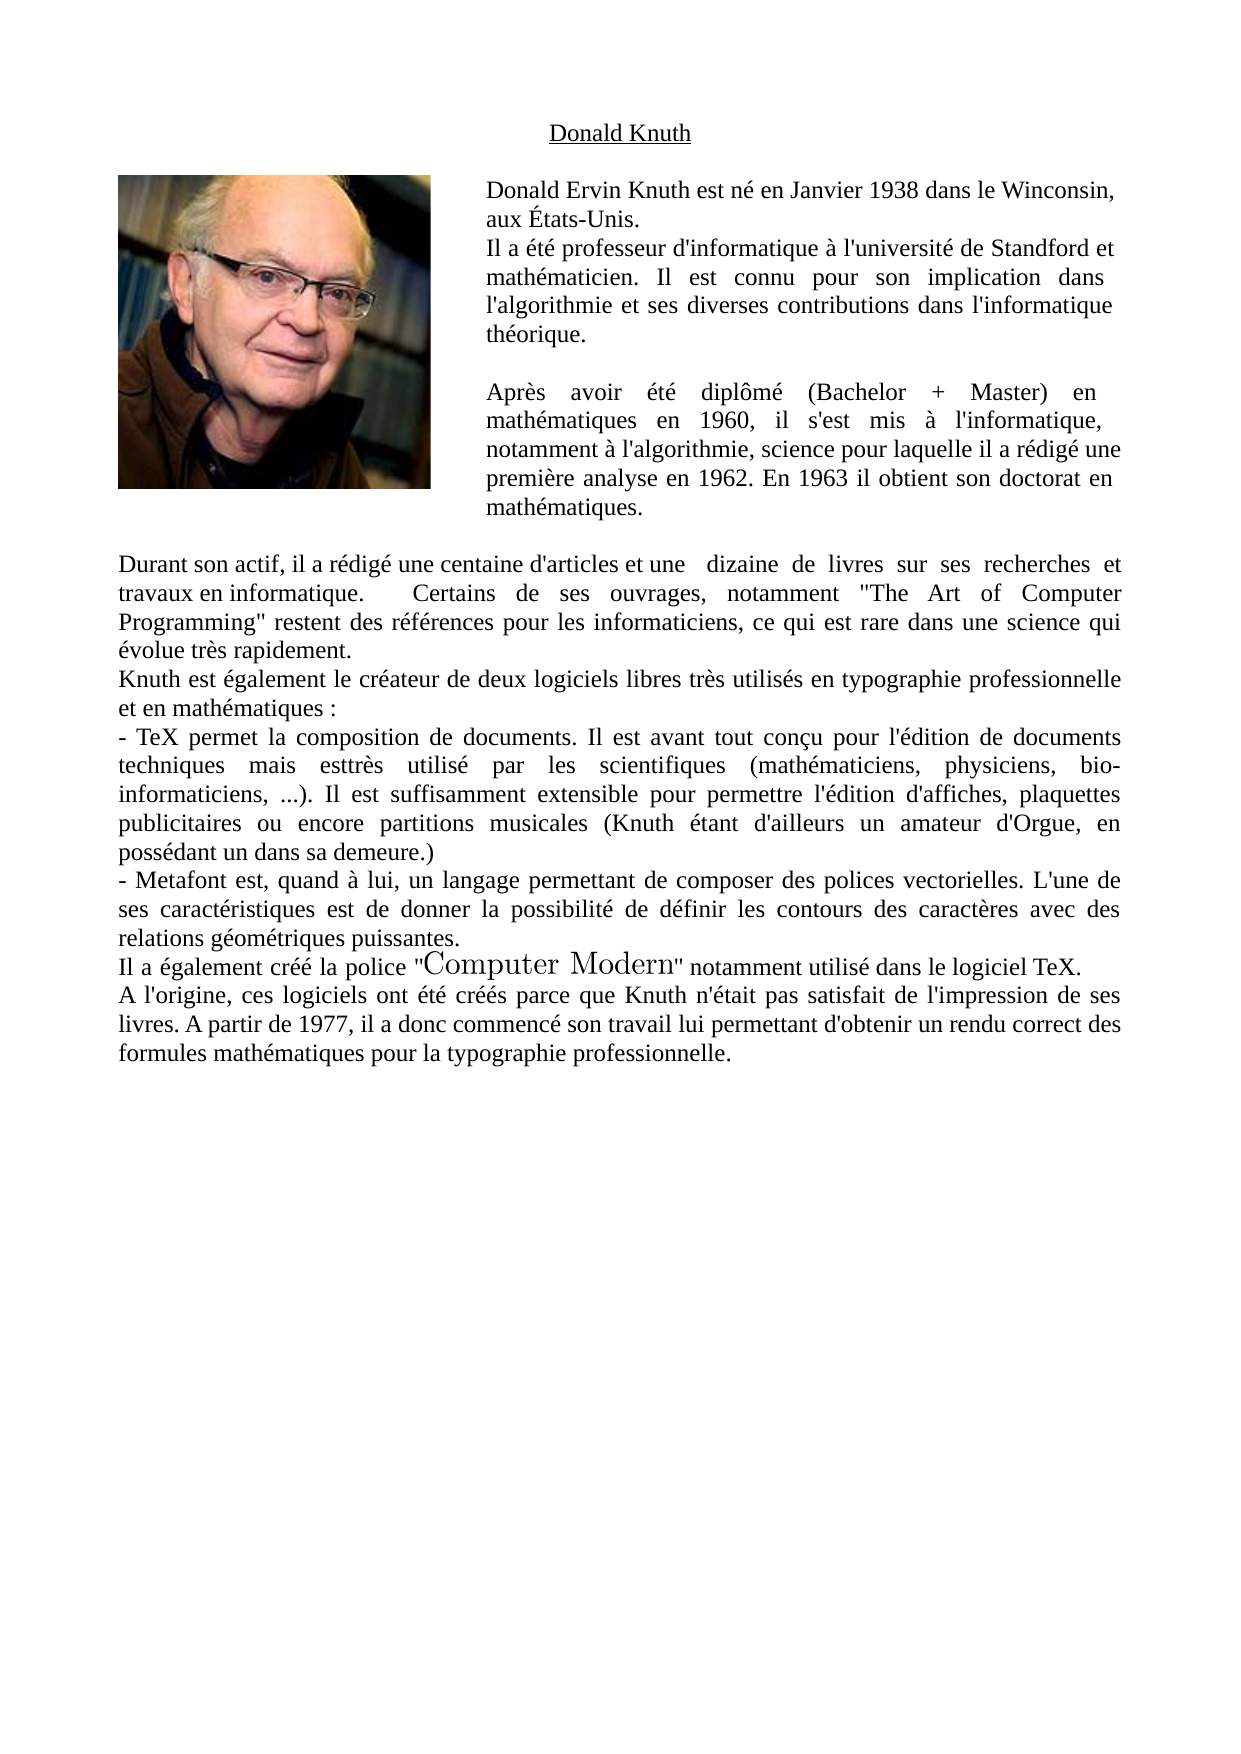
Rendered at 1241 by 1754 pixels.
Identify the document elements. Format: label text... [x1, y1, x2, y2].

text Il a été professeur d'informatique à l'université de Standford et mathématicien. Il est connu pour son implication dans l'algorithmie et ses diverses contributions dans l'informatique théorique. [431, 233, 1122, 348]
text - TeX permet la composition de documents. Il est avant tout conçu pour l'édition de documents techniques mais esttrès utilisé par les scientifiques (mathématiciens, physiciens, bio-informaticiens, ...). Il est suffisamment extensible pour permettre l'édition d'affiches, plaquettes publicitaires ou encore partitions musicales (Knuth étant d'ailleurs un amateur d'Orgue, en possédant un dans sa demeure.) [118, 722, 1122, 866]
picture [118, 175, 431, 489]
text Durant son actif, il a rédigé une centaine d'articles et une dizaine de livres sur ses recherches et travaux en informatique. Certains de ses ouvrages, notamment "The Art of Computer Programming" restent des références pour les informaticiens, ce qui est rare dans une science qui évolue très rapidement. [118, 549, 1122, 664]
text Donald Knuth [118, 118, 1122, 147]
text - Metafont est, quand à lui, un langage permettant de composer des polices vectorielles. L'une de ses caractéristiques est de donner la possibilité de définir les contours des caractères avec des relations géométriques puissantes. [118, 866, 1122, 952]
text Après avoir été diplômé (Bachelor + Master) en mathématiques en 1960, il s'est mis à l'informatique, notamment à l'algorithmie, science pour laquelle il a rédigé une première analyse en 1962. En 1963 il obtient son doctorat en mathématiques. [118, 377, 1122, 521]
text A l'origine, ces logiciels ont été créés parce que Knuth n'était pas satisfait de l'impression de ses livres. A partir de 1977, il a donc commencé son travail lui permettant d'obtenir un rendu correct des formules mathématiques pour la typographie professionnelle. [118, 981, 1122, 1067]
text Donald Ervin Knuth est né en Janvier 1938 dans le Winconsin, aux États-Unis. [431, 176, 1122, 233]
text Knuth est également le créateur de deux logiciels libres très utilisés en typographie professionnelle et en mathématiques : [118, 664, 1122, 722]
text Il a également créé la police " " notamment utilisé dans le logiciel TeX. [118, 952, 1122, 981]
picture [424, 951, 674, 980]
